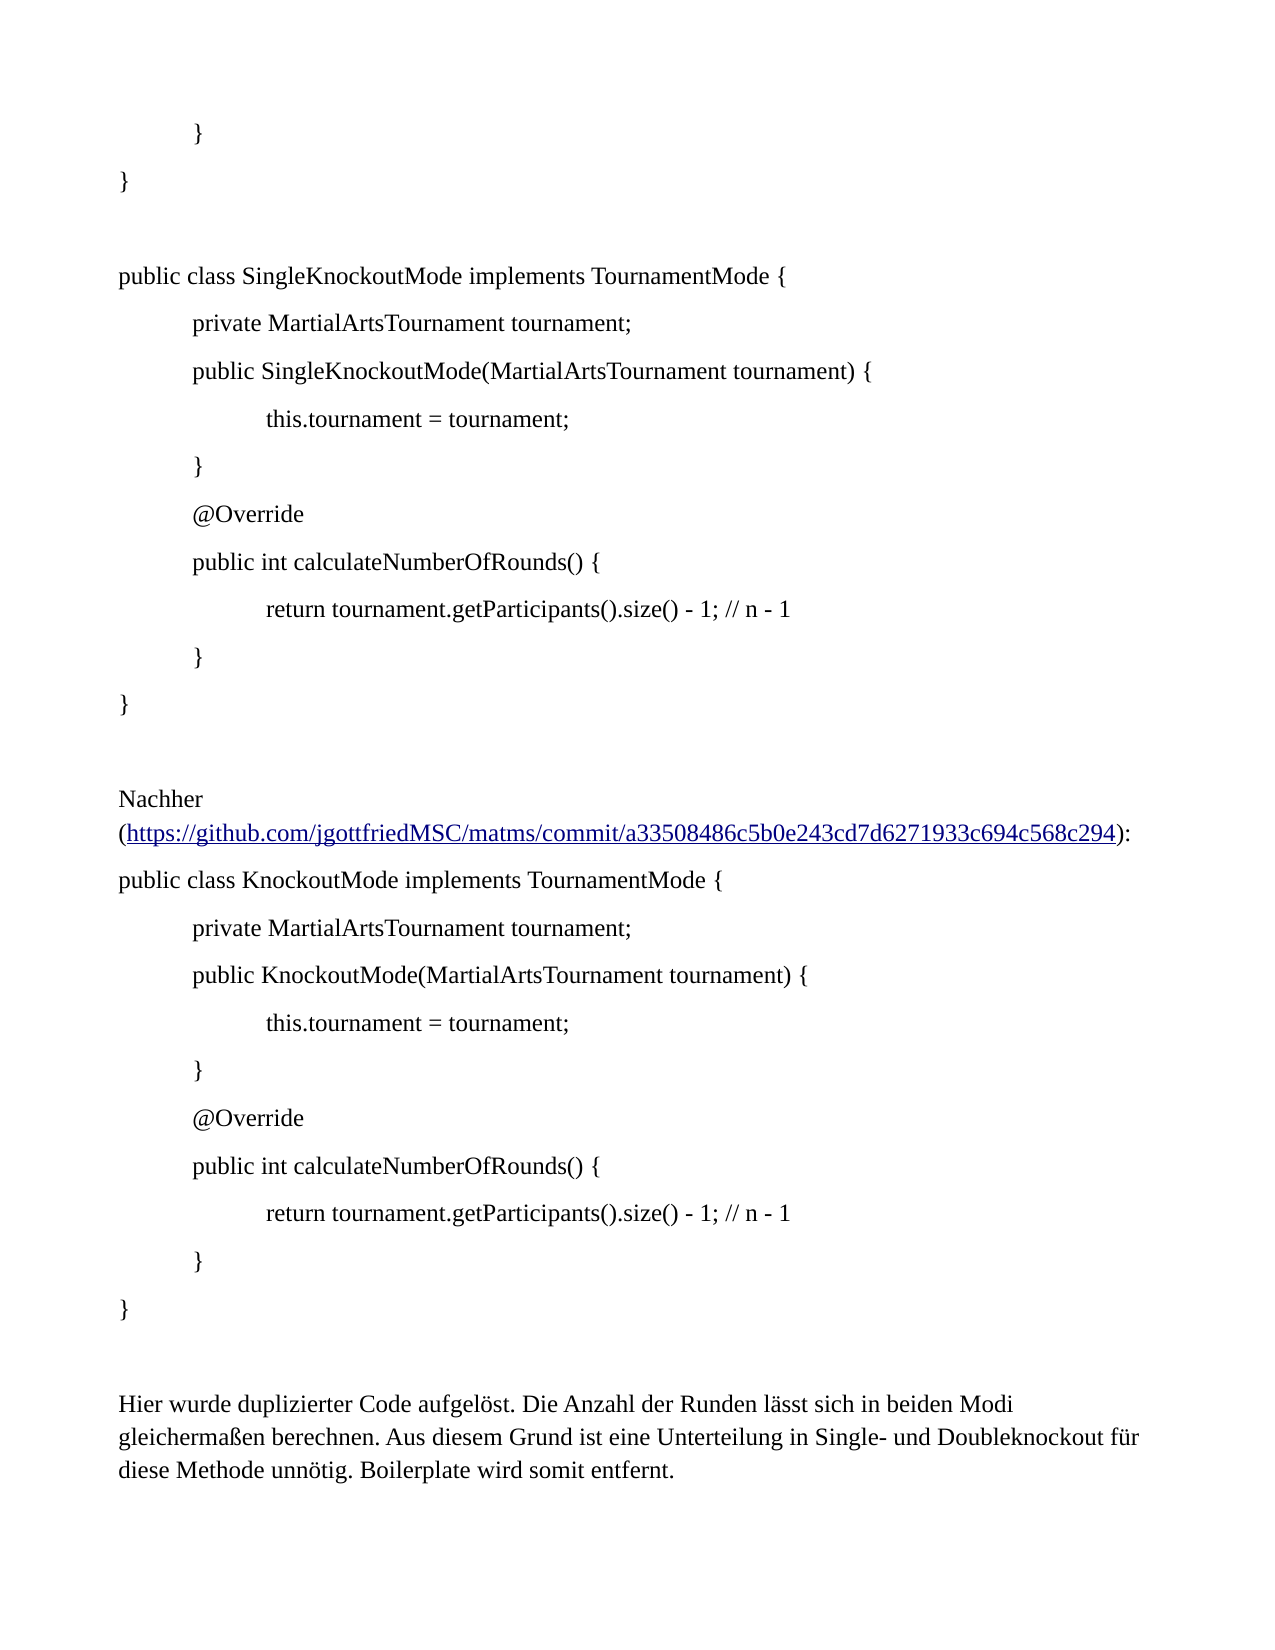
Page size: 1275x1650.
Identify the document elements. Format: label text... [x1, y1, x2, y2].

text return tournament.getParticipants().size() - 1; // n - 1 [118, 1198, 1157, 1227]
text } [118, 1056, 1157, 1084]
text this.tournament = tournament; [118, 1008, 1157, 1037]
text Hier wurde duplizierter Code aufgelöst. Die Anzahl der Runden lässt sich in beiden Modi gleichermaßen berechnen. Aus diesem Grund ist eine Unterteilung in Single- und Doubleknockout für diese Methode unnötig. Boilerplate wird somit entfernt. [118, 1389, 1157, 1484]
text } [118, 118, 1157, 147]
text Nachher (https://github.com/jgottfriedMSC/matms/commit/a33508486c5b0e243cd7d6271933c694c568c294): [118, 784, 1157, 846]
text public KnockoutMode(MartialArtsTournament tournament) { [118, 960, 1157, 989]
text public class SingleKnockoutMode implements TournamentMode { [118, 261, 1157, 290]
text public class KnockoutMode implements TournamentMode { [118, 865, 1157, 894]
text public SingleKnockoutMode(MartialArtsTournament tournament) { [118, 356, 1157, 385]
text this.tournament = tournament; [118, 404, 1157, 432]
text } [118, 689, 1157, 718]
text } [118, 166, 1157, 194]
text public int calculateNumberOfRounds() { [118, 547, 1157, 575]
text @Override [118, 499, 1157, 528]
text private MartialArtsTournament tournament; [118, 308, 1157, 337]
text private MartialArtsTournament tournament; [118, 913, 1157, 942]
text return tournament.getParticipants().size() - 1; // n - 1 [118, 594, 1157, 623]
text } [118, 1246, 1157, 1275]
text public int calculateNumberOfRounds() { [118, 1151, 1157, 1179]
text @Override [118, 1103, 1157, 1132]
text } [118, 451, 1157, 480]
text } [118, 1294, 1157, 1322]
text } [118, 642, 1157, 671]
